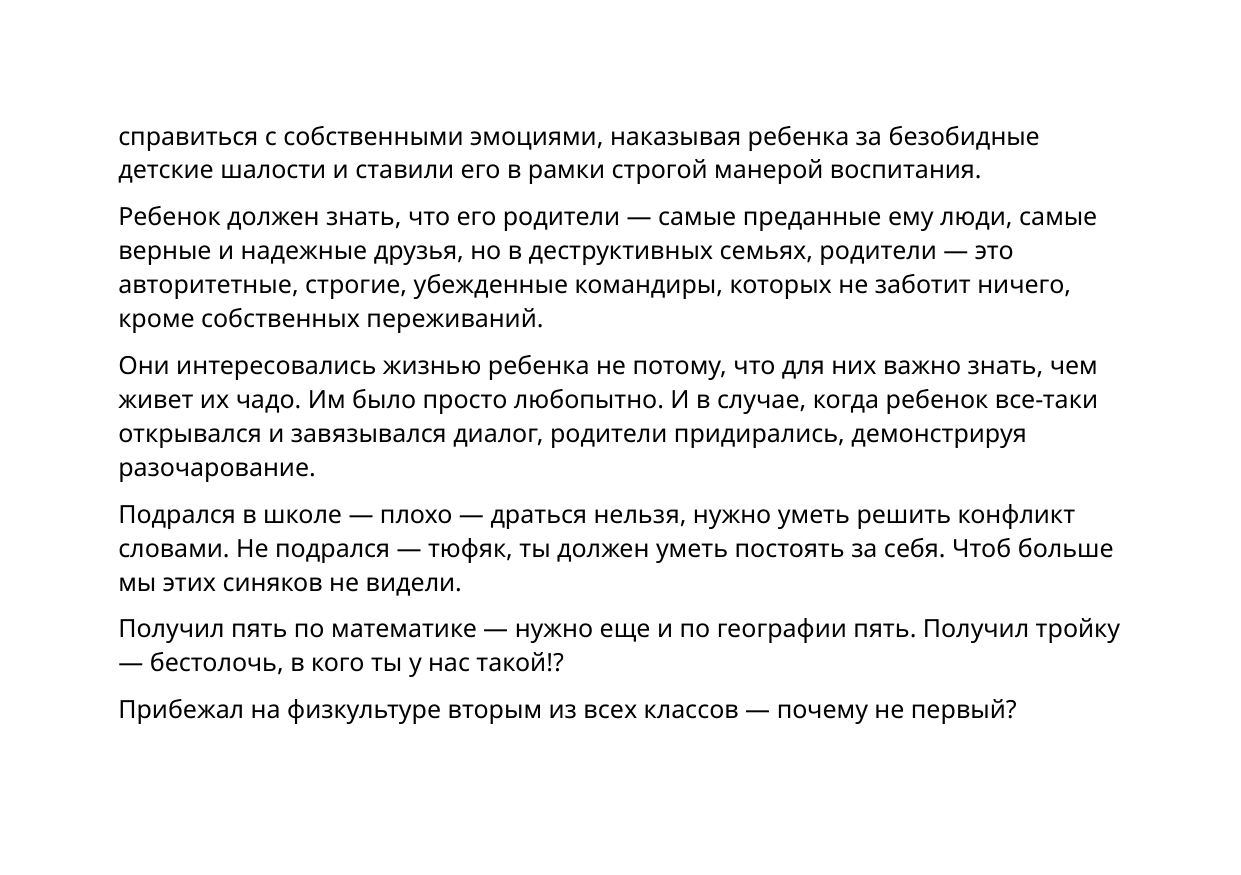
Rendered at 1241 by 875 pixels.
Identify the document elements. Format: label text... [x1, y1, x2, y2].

text Получил пять по математике — нужно еще и по географии пять. Получил тройку — бестолочь, в кого ты у нас такой!? [118, 611, 1122, 679]
text Ребенок должен знать, что его родители — самые преданные ему люди, самые верные и надежные друзья, но в деструктивных семьях, родители — это авторитетные, строгие, убежденные командиры, которых не заботит ничего, кроме собственных переживаний. [118, 199, 1122, 335]
text Прибежал на физкультуре вторым из всех классов — почему не первый? [118, 692, 1122, 726]
text Подрался в школе — плохо — драться нельзя, нужно уметь решить конфликт словами. Не подрался — тюфяк, ты должен уметь постоять за себя. Чтоб больше мы этих синяков не видели. [118, 496, 1122, 598]
text Они интересовались жизнью ребенка не потому, что для них важно знать, чем живет их чадо. Им было просто любопытно. И в случае, когда ребенок все-таки открывался и завязывался диалог, родители придирались, демонстрируя разочарование. [118, 347, 1122, 484]
text справиться с собственными эмоциями, наказывая ребенка за безобидные детские шалости и ставили его в рамки строгой манерой воспитания. [118, 118, 1122, 186]
